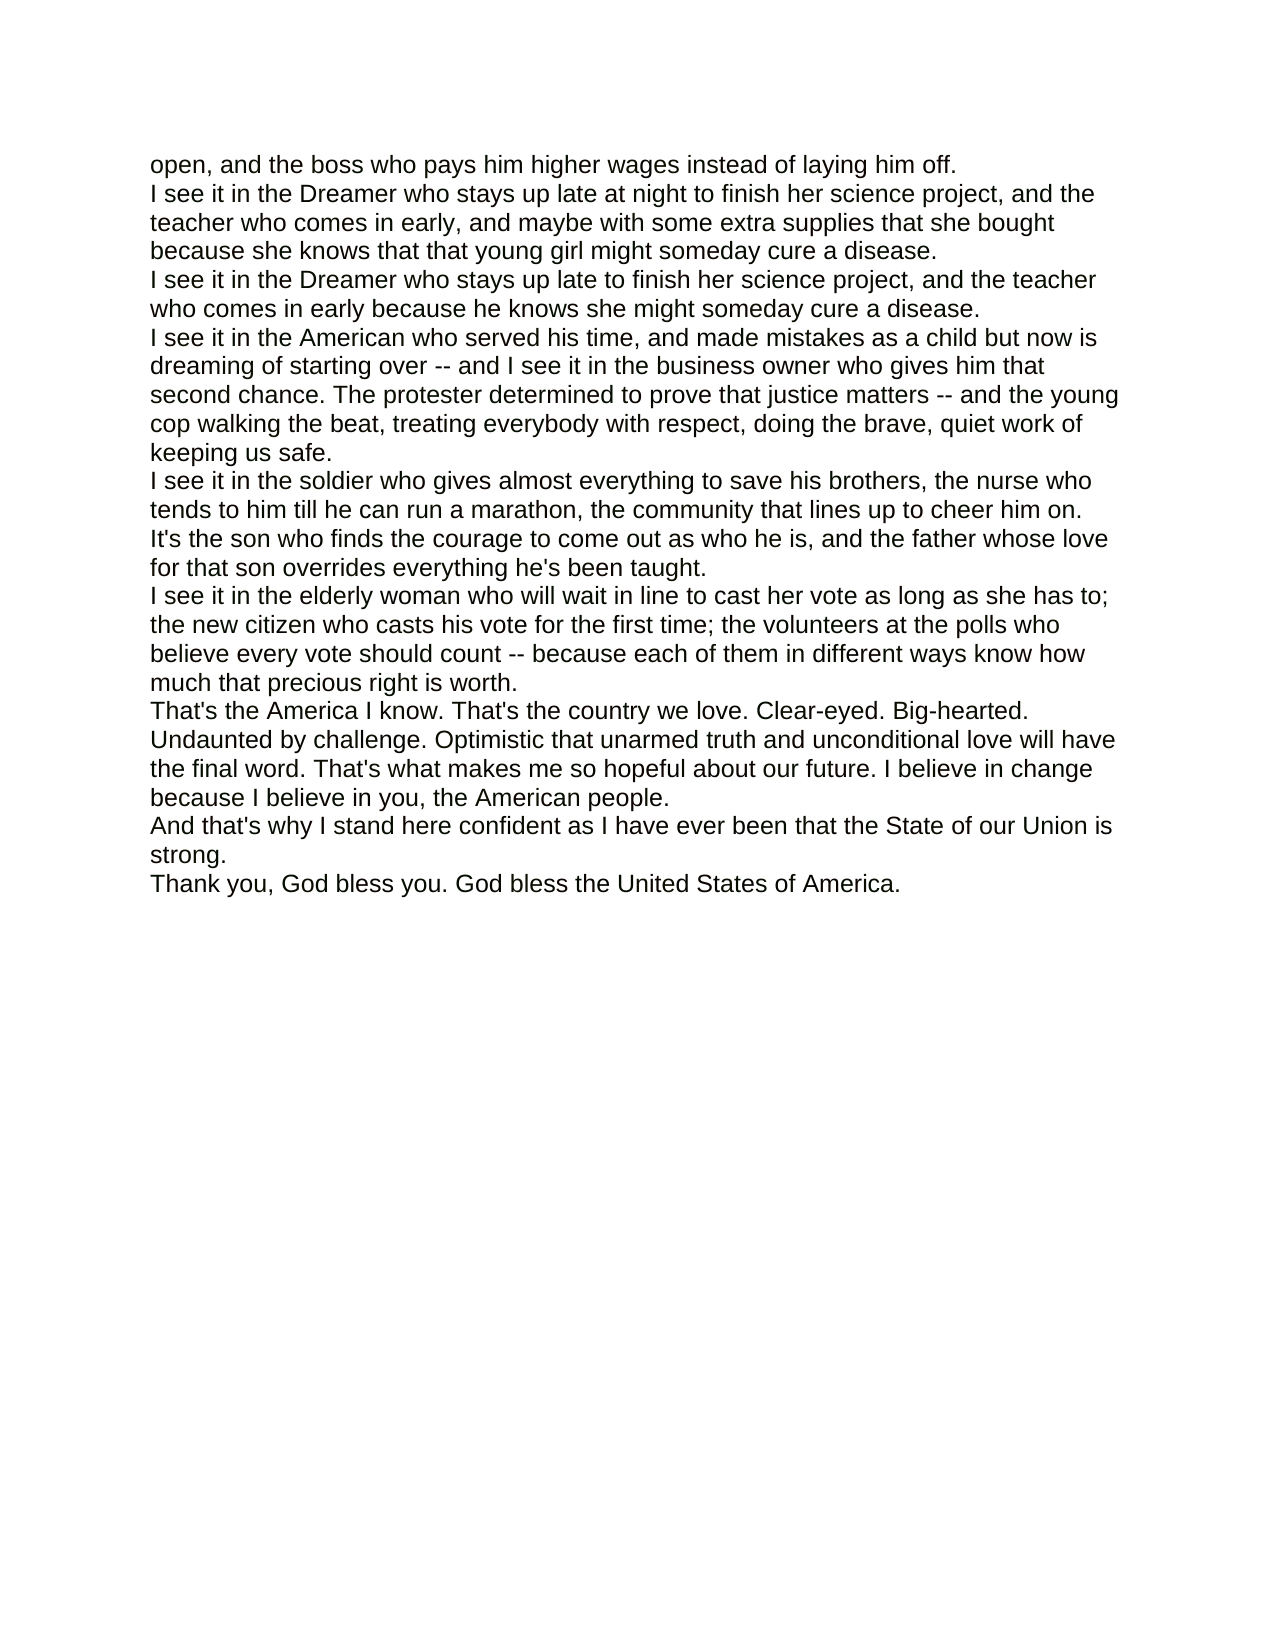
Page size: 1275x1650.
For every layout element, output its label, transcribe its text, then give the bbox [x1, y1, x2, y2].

text I see it in the elderly woman who will wait in line to cast her vote as long as she has to; the new citizen who casts his vote for the first time; the volunteers at the polls who believe every vote should count -- because each of them in different ways know how much that precious right is worth. [150, 581, 1125, 696]
text open, and the boss who pays him higher wages instead of laying him off. [150, 150, 1125, 179]
text I see it in the soldier who gives almost everything to save his brothers, the nurse who tends to him till he can run a marathon, the community that lines up to cheer him on. [150, 466, 1125, 524]
text That's the America I know. That's the country we love. Clear-eyed. Big-hearted. Undaunted by challenge. Optimistic that unarmed truth and unconditional love will have the final word. That's what makes me so hopeful about our future. I believe in change because I believe in you, the American people. [150, 696, 1125, 811]
text And that's why I stand here confident as I have ever been that the State of our Union is strong. [150, 811, 1125, 869]
text I see it in the Dreamer who stays up late at night to finish her science project, and the teacher who comes in early, and maybe with some extra supplies that she bought because she knows that that young girl might someday cure a disease. [150, 179, 1125, 265]
text I see it in the American who served his time, and made mistakes as a child but now is dreaming of starting over -- and I see it in the business owner who gives him that second chance. The protester determined to prove that justice matters -- and the young cop walking the beat, treating everybody with respect, doing the brave, quiet work of keeping us safe. [150, 322, 1125, 466]
text It's the son who finds the courage to come out as who he is, and the father whose love for that son overrides everything he's been taught. [150, 524, 1125, 581]
text I see it in the Dreamer who stays up late to finish her science project, and the teacher who comes in early because he knows she might someday cure a disease. [150, 265, 1125, 322]
text Thank you, God bless you. God bless the United States of America. [150, 869, 1125, 897]
